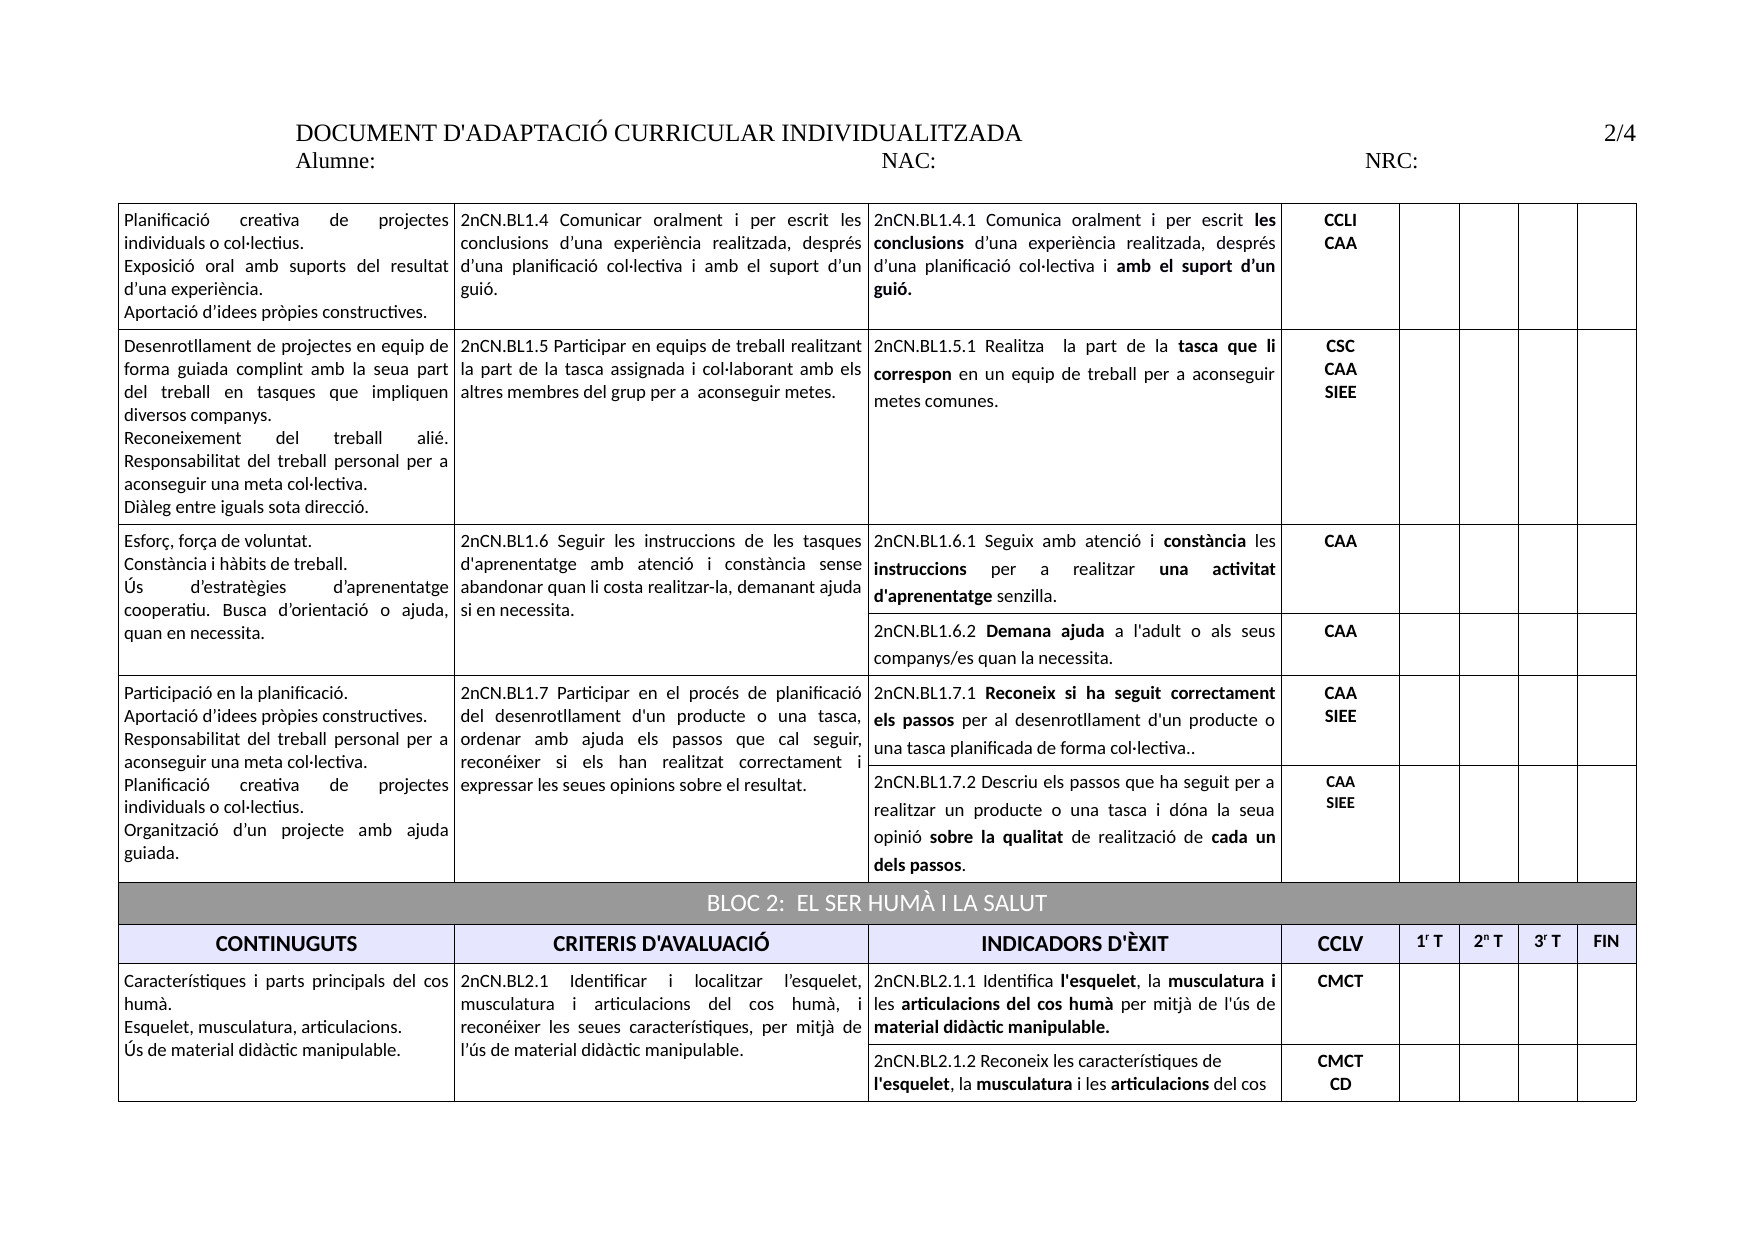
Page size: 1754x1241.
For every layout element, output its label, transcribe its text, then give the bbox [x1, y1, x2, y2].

table_cell CONTINUGUTS [119, 925, 454, 963]
table_cell BLOC 2: EL SER HUMÀ I LA SALUT [119, 883, 1636, 924]
table_cell [1519, 1045, 1577, 1101]
table_cell [1460, 766, 1518, 882]
table_cell [1460, 964, 1518, 1044]
table_cell [1400, 766, 1459, 882]
table_cell CCLV [1282, 925, 1399, 963]
table_cell Característiques i parts principals del cos humà. Esquelet, musculatura, articulacions. Ús de material didàctic manipulable. [119, 964, 454, 1101]
table_cell [1460, 614, 1518, 675]
table_cell 1r T [1400, 925, 1459, 963]
table_cell [1578, 330, 1636, 524]
table_cell [1519, 766, 1577, 882]
table_cell 2nCN.BL1.7.1 Reconeix si ha seguit correctament els passos per al desenrotllament d'un producte o una tasca planificada de forma col·lectiva.. [869, 676, 1281, 765]
table_cell [1578, 614, 1636, 675]
table_cell [1578, 1045, 1636, 1101]
table_cell [1519, 676, 1577, 765]
table_cell CAA [1282, 614, 1399, 675]
table_cell [1460, 330, 1518, 524]
table_cell [1460, 204, 1518, 329]
table_cell [1400, 676, 1459, 765]
table_cell CRITERIS D'AVALUACIÓ [455, 925, 868, 963]
table_cell 2nCN.BL1.5 Participar en equips de treball realitzant la part de la tasca assignada i col·laborant amb els altres membres del grup per a aconseguir metes. [455, 330, 868, 524]
table_cell [1578, 964, 1636, 1044]
table_cell [1578, 676, 1636, 765]
table_cell Participació en la planificació. Aportació d’idees pròpies constructives. Responsabilitat del treball personal per a aconseguir una meta col·lectiva. Planificació creativa de projectes individuals o col·lectius. Organització d’un projecte amb ajuda guiada. [119, 676, 454, 882]
table_cell 2nCN.BL1.4.1 Comunica oralment i per escrit les conclusions d’una experiència realitzada, després d’una planificació col·lectiva i amb el suport d’un guió. [869, 204, 1281, 329]
table_cell 2nCN.BL1.5.1 Realitza la part de la tasca que li correspon en un equip de treball per a aconseguir metes comunes. [869, 330, 1281, 524]
table_cell [1578, 766, 1636, 882]
table_cell Planificació creativa de projectes individuals o col·lectius. Exposició oral amb suports del resultat d’una experiència. Aportació d’idees pròpies constructives. [119, 204, 454, 329]
table_cell 2nCN.BL2.1 Identificar i localitzar l’esquelet, musculatura i articulacions del cos humà, i reconéixer les seues característiques, per mitjà de l’ús de material didàctic manipulable. [455, 964, 868, 1101]
table_cell [1578, 204, 1636, 329]
table_cell CMCT [1282, 964, 1399, 1044]
table_cell CAA SIEE [1282, 676, 1399, 765]
table_cell [1519, 964, 1577, 1044]
table_cell Desenrotllament de projectes en equip de forma guiada complint amb la seua part del treball en tasques que impliquen diversos companys. Reconeixement del treball alié. Responsabilitat del treball personal per a aconseguir una meta col·lectiva. Diàleg entre iguals sota direcció. [119, 330, 454, 524]
table_cell [1519, 525, 1577, 613]
table_cell [1519, 204, 1577, 329]
table_cell [1519, 330, 1577, 524]
table_cell [1519, 614, 1577, 675]
table_cell [1400, 330, 1459, 524]
table_cell 2n T [1460, 925, 1518, 963]
table_cell 3r T [1519, 925, 1577, 963]
table_cell INDICADORS D'ÈXIT [869, 925, 1281, 963]
table_cell [1400, 204, 1459, 329]
table_cell CMCT CD [1282, 1045, 1399, 1101]
table_cell 2nCN.BL1.6.1 Seguix amb atenció i constància les instruccions per a realitzar una activitat d'aprenentatge senzilla. [869, 525, 1281, 613]
table_cell CSC CAA SIEE [1282, 330, 1399, 524]
table_cell 2nCN.BL1.6 Seguir les instruccions de les tasques d'aprenentatge amb atenció i constància sense abandonar quan li costa realitzar-la, demanant ajuda si en necessita. [455, 525, 868, 675]
table_cell CCLI CAA [1282, 204, 1399, 329]
table_cell [1400, 964, 1459, 1044]
table_cell [1460, 676, 1518, 765]
table_cell CAA SIEE [1282, 766, 1399, 882]
table_cell 2nCN.BL1.7 Participar en el procés de planificació del desenrotllament d'un producte o una tasca, ordenar amb ajuda els passos que cal seguir, reconéixer si els han realitzat correctament i expressar les seues opinions sobre el resultat. [455, 676, 868, 882]
table_cell Esforç, força de voluntat. Constància i hàbits de treball. Ús d’estratègies d’aprenentatge cooperatiu. Busca d’orientació o ajuda, quan en necessita. [119, 525, 454, 675]
table_cell [1400, 614, 1459, 675]
table_cell CAA [1282, 525, 1399, 613]
table_cell FIN [1578, 925, 1636, 963]
table_cell 2nCN.BL1.7.2 Descriu els passos que ha seguit per a realitzar un producte o una tasca i dóna la seua opinió sobre la qualitat de realització de cada un dels passos. [869, 766, 1281, 882]
table_cell 2nCN.BL2.1.2 Reconeix les característiques de l'esquelet, la musculatura i les articulacions del cos [869, 1045, 1281, 1101]
table_cell [1400, 525, 1459, 613]
table_cell 2nCN.BL1.6.2 Demana ajuda a l'adult o als seus companys/es quan la necessita. [869, 614, 1281, 675]
table_cell [1460, 525, 1518, 613]
table_cell [1400, 1045, 1459, 1101]
table_cell 2nCN.BL1.4 Comunicar oralment i per escrit les conclusions d’una experiència realitzada, després d’una planificació col·lectiva i amb el suport d’un guió. [455, 204, 868, 329]
table_cell 2nCN.BL2.1.1 Identifica l'esquelet, la musculatura i les articulacions del cos humà per mitjà de l'ús de material didàctic manipulable. [869, 964, 1281, 1044]
table_cell [1460, 1045, 1518, 1101]
table_cell [1578, 525, 1636, 613]
